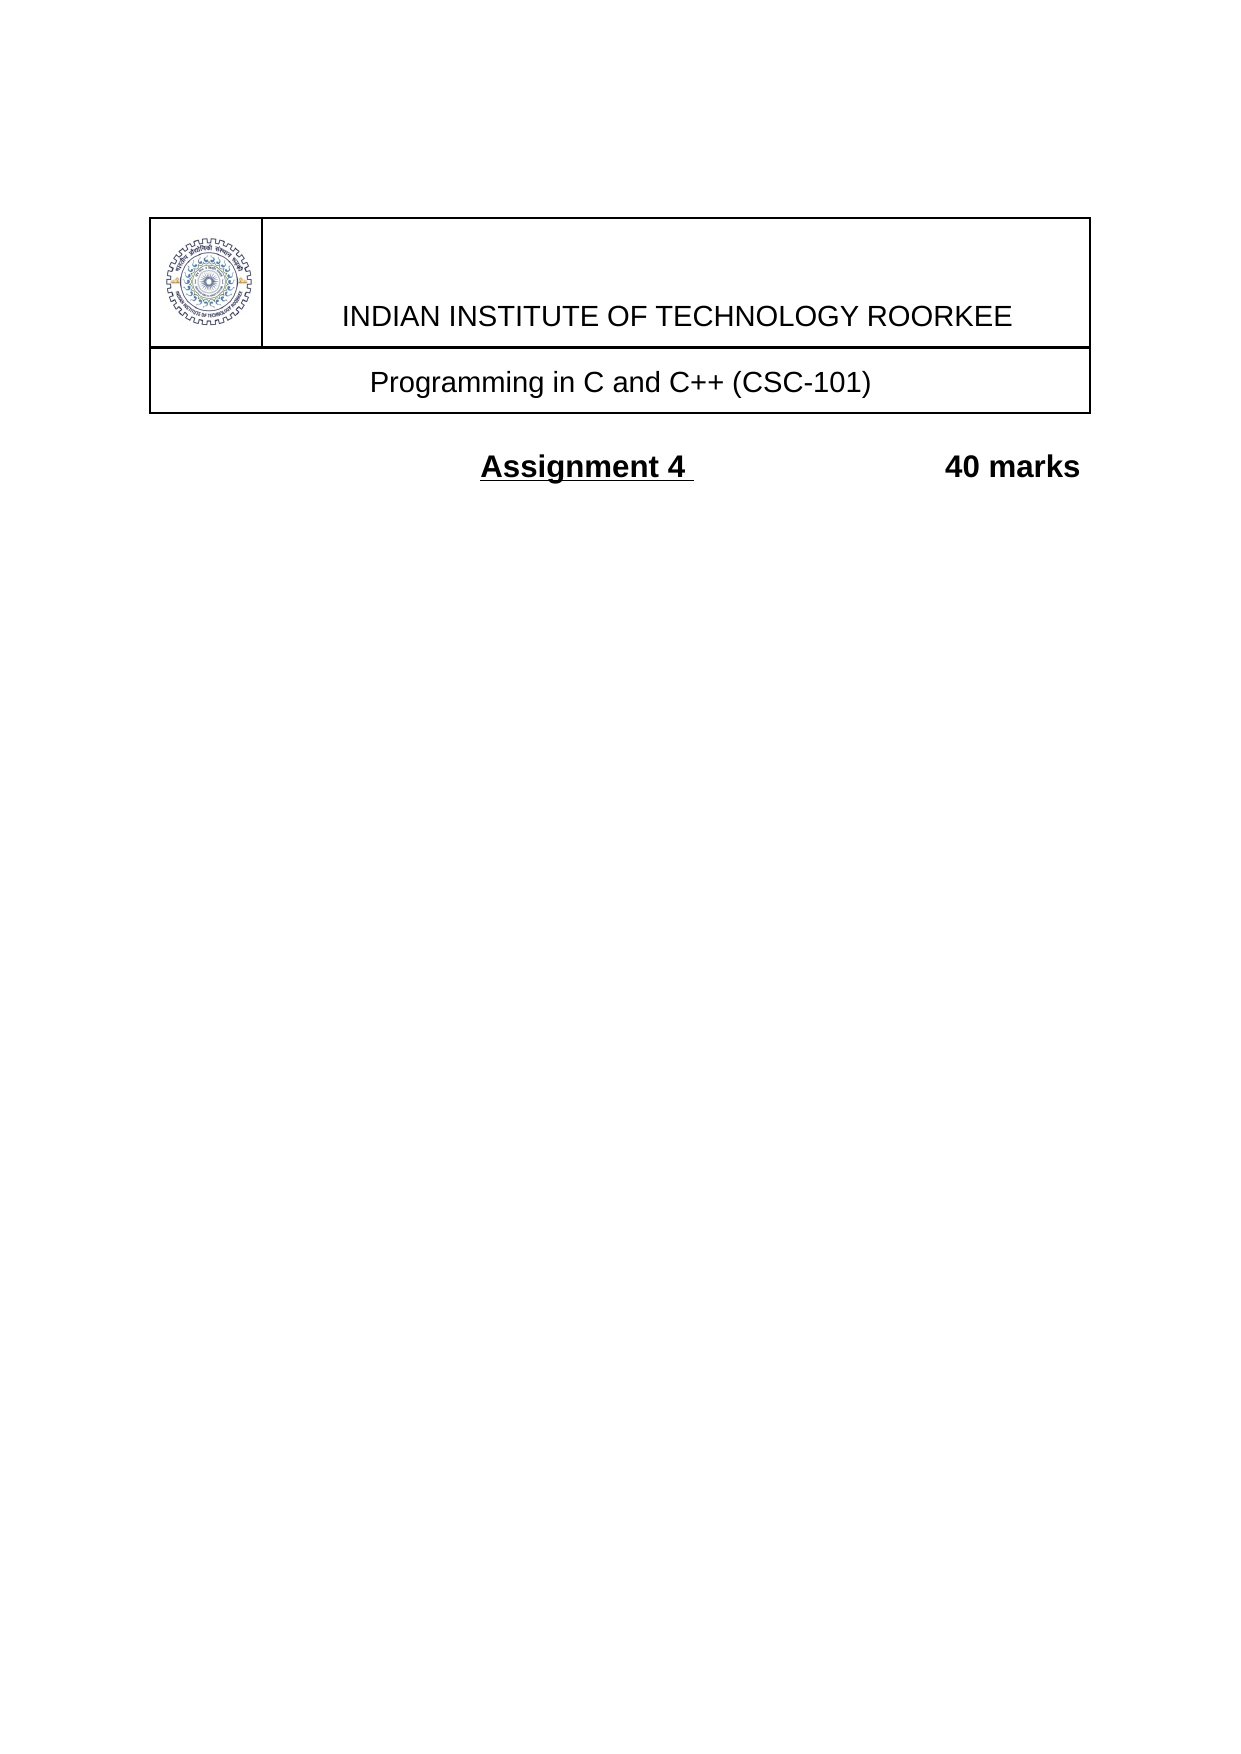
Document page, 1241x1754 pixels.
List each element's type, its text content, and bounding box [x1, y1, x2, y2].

text Assignment 4 40 marks [150, 448, 1088, 484]
table_cell Programming in C and C++ (CSC-101) [151, 349, 1089, 412]
table_header INDIAN INSTITUTE OF TECHNOLOGY ROORKEE [263, 219, 1089, 346]
picture [164, 235, 254, 327]
table_header [151, 219, 261, 346]
